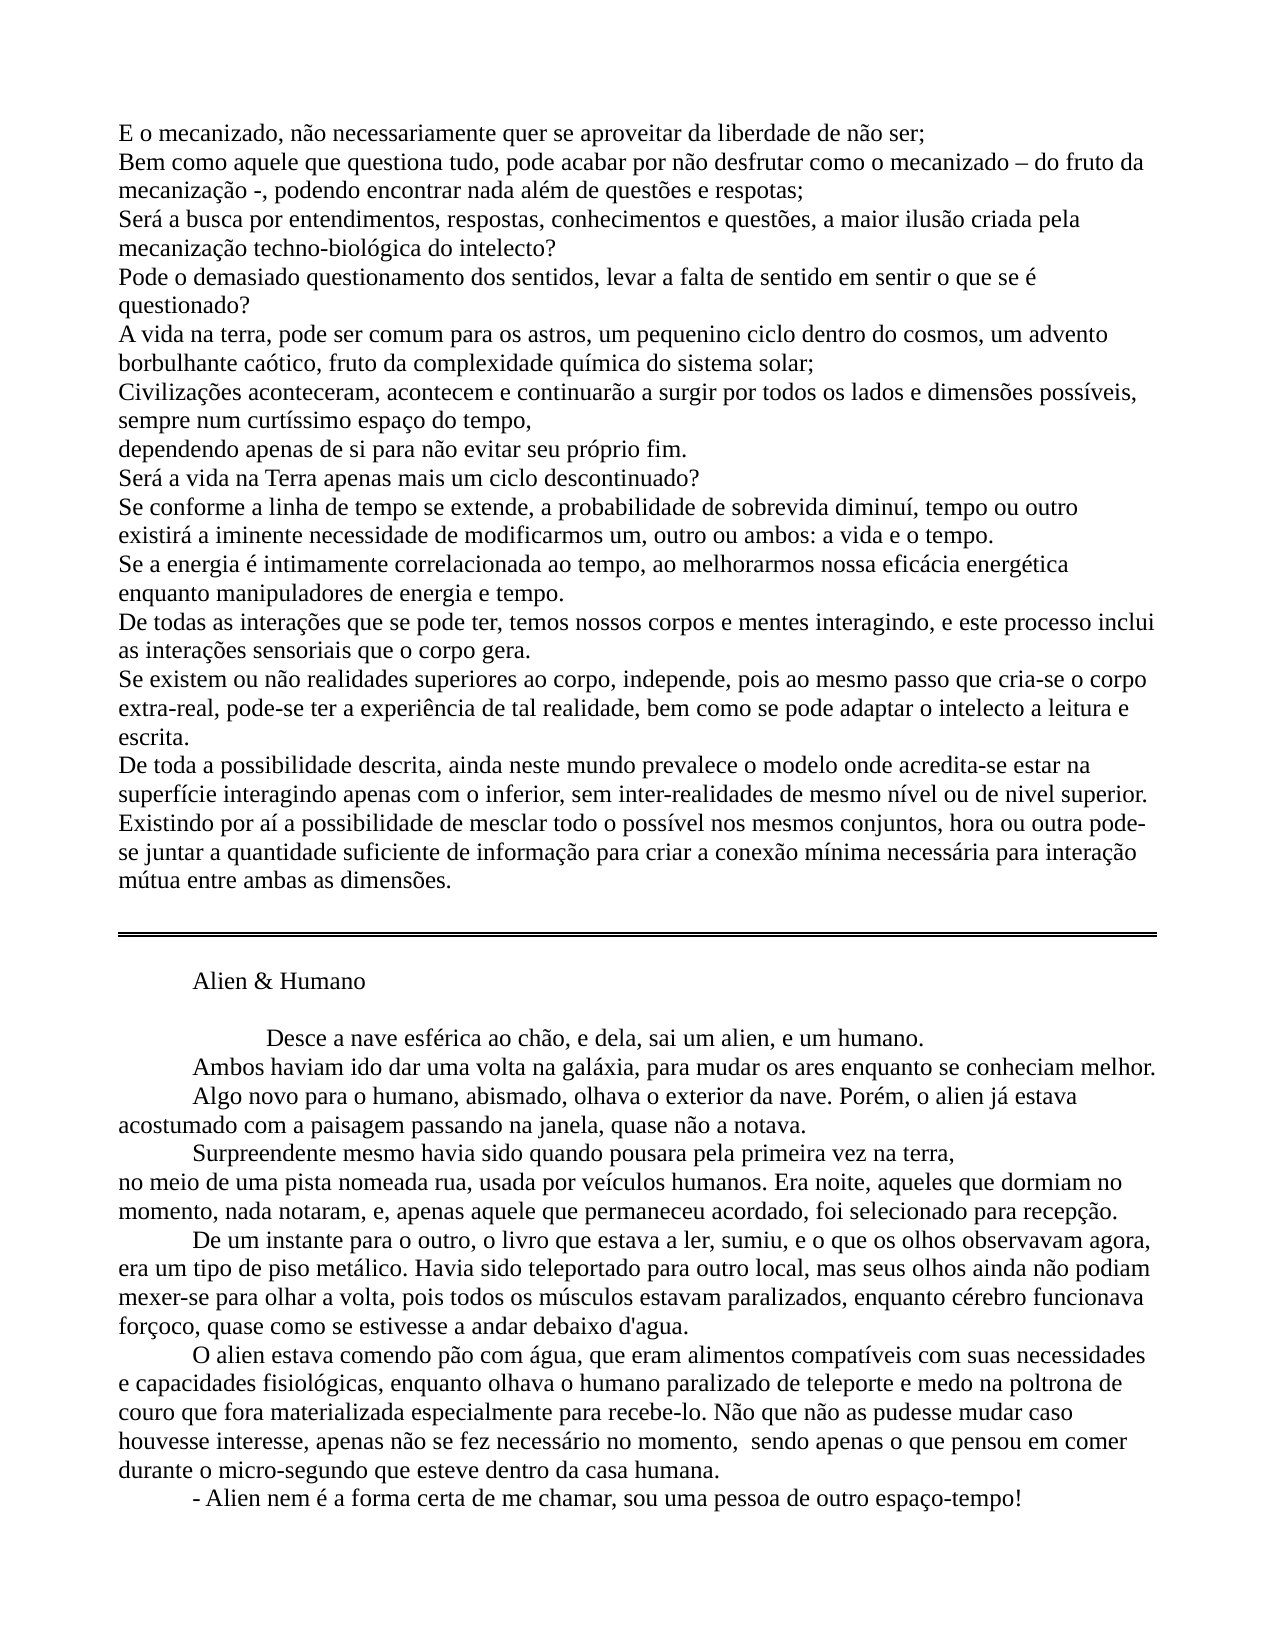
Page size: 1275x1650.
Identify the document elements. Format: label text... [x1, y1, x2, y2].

text Civilizações aconteceram, acontecem e continuarão a surgir por todos os lados e dimensões possíveis, [118, 377, 1157, 406]
text Ambos haviam ido dar uma volta na galáxia, para mudar os ares enquanto se conheciam melhor. [118, 1052, 1157, 1081]
text Será a busca por entendimentos, respostas, conhecimentos e questões, a maior ilusão criada pela mecanização techno-biológica do intelecto? [118, 204, 1157, 262]
text - Alien nem é a forma certa de me chamar, sou uma pessoa de outro espaço-tempo! [118, 1483, 1157, 1512]
text dependendo apenas de si para não evitar seu próprio fim. [118, 434, 1157, 463]
text Existindo por aí a possibilidade de mesclar todo o possível nos mesmos conjuntos, hora ou outra pode-se juntar a quantidade suficiente de informação para criar a conexão mínima necessária para interação mútua entre ambas as dimensões. [118, 808, 1157, 894]
text Algo novo para o humano, abismado, olhava o exterior da nave. Porém, o alien já estava acostumado com a paisagem passando na janela, quase não a notava. [118, 1081, 1157, 1138]
text Desce a nave esférica ao chão, e dela, sai um alien, e um humano. [118, 1023, 1157, 1052]
text Surpreendente mesmo havia sido quando pousara pela primeira vez na terra, [118, 1138, 1157, 1167]
text De um instante para o outro, o livro que estava a ler, sumiu, e o que os olhos observavam agora, era um tipo de piso metálico. Havia sido teleportado para outro local, mas seus olhos ainda não podiam mexer-se para olhar a volta, pois todos os músculos estavam paralizados, enquanto cérebro funcionava forçoco, quase como se estivesse a andar debaixo d'agua. [118, 1225, 1157, 1340]
text Se conforme a linha de tempo se extende, a probabilidade de sobrevida diminuí, tempo ou outro existirá a iminente necessidade de modificarmos um, outro ou ambos: a vida e o tempo. [118, 492, 1157, 549]
text De toda a possibilidade descrita, ainda neste mundo prevalece o modelo onde acredita-se estar na superfície interagindo apenas com o inferior, sem inter-realidades de mesmo nível ou de nivel superior. [118, 751, 1157, 808]
text sempre num curtíssimo espaço do tempo, [118, 406, 1157, 434]
text Pode o demasiado questionamento dos sentidos, levar a falta de sentido em sentir o que se é questionado? [118, 262, 1157, 319]
text Se existem ou não realidades superiores ao corpo, independe, pois ao mesmo passo que cria-se o corpo extra-real, pode-se ter a experiência de tal realidade, bem como se pode adaptar o intelecto a leitura e escrita. [118, 664, 1157, 751]
text no meio de uma pista nomeada rua, usada por veículos humanos. Era noite, aqueles que dormiam no momento, nada notaram, e, apenas aquele que permaneceu acordado, foi selecionado para recepção. [118, 1167, 1157, 1225]
text Será a vida na Terra apenas mais um ciclo descontinuado? [118, 463, 1157, 492]
text A vida na terra, pode ser comum para os astros, um pequenino ciclo dentro do cosmos, um advento borbulhante caótico, fruto da complexidade química do sistema solar; [118, 319, 1157, 377]
text De todas as interações que se pode ter, temos nossos corpos e mentes interagindo, e este processo inclui as interações sensoriais que o corpo gera. [118, 607, 1157, 664]
text Bem como aquele que questiona tudo, pode acabar por não desfrutar como o mecanizado – do fruto da mecanização -, podendo encontrar nada além de questões e respotas; [118, 147, 1157, 204]
text E o mecanizado, não necessariamente quer se aproveitar da liberdade de não ser; [118, 118, 1157, 147]
text Alien & Humano [118, 966, 1157, 995]
text O alien estava comendo pão com água, que eram alimentos compatíveis com suas necessidades e capacidades fisiológicas, enquanto olhava o humano paralizado de teleporte e medo na poltrona de couro que fora materializada especialmente para recebe-lo. Não que não as pudesse mudar caso houvesse interesse, apenas não se fez necessário no momento, sendo apenas o que pensou em comer durante o micro-segundo que esteve dentro da casa humana. [118, 1340, 1157, 1483]
text Se a energia é intimamente correlacionada ao tempo, ao melhorarmos nossa eficácia energética enquanto manipuladores de energia e tempo. [118, 549, 1157, 607]
